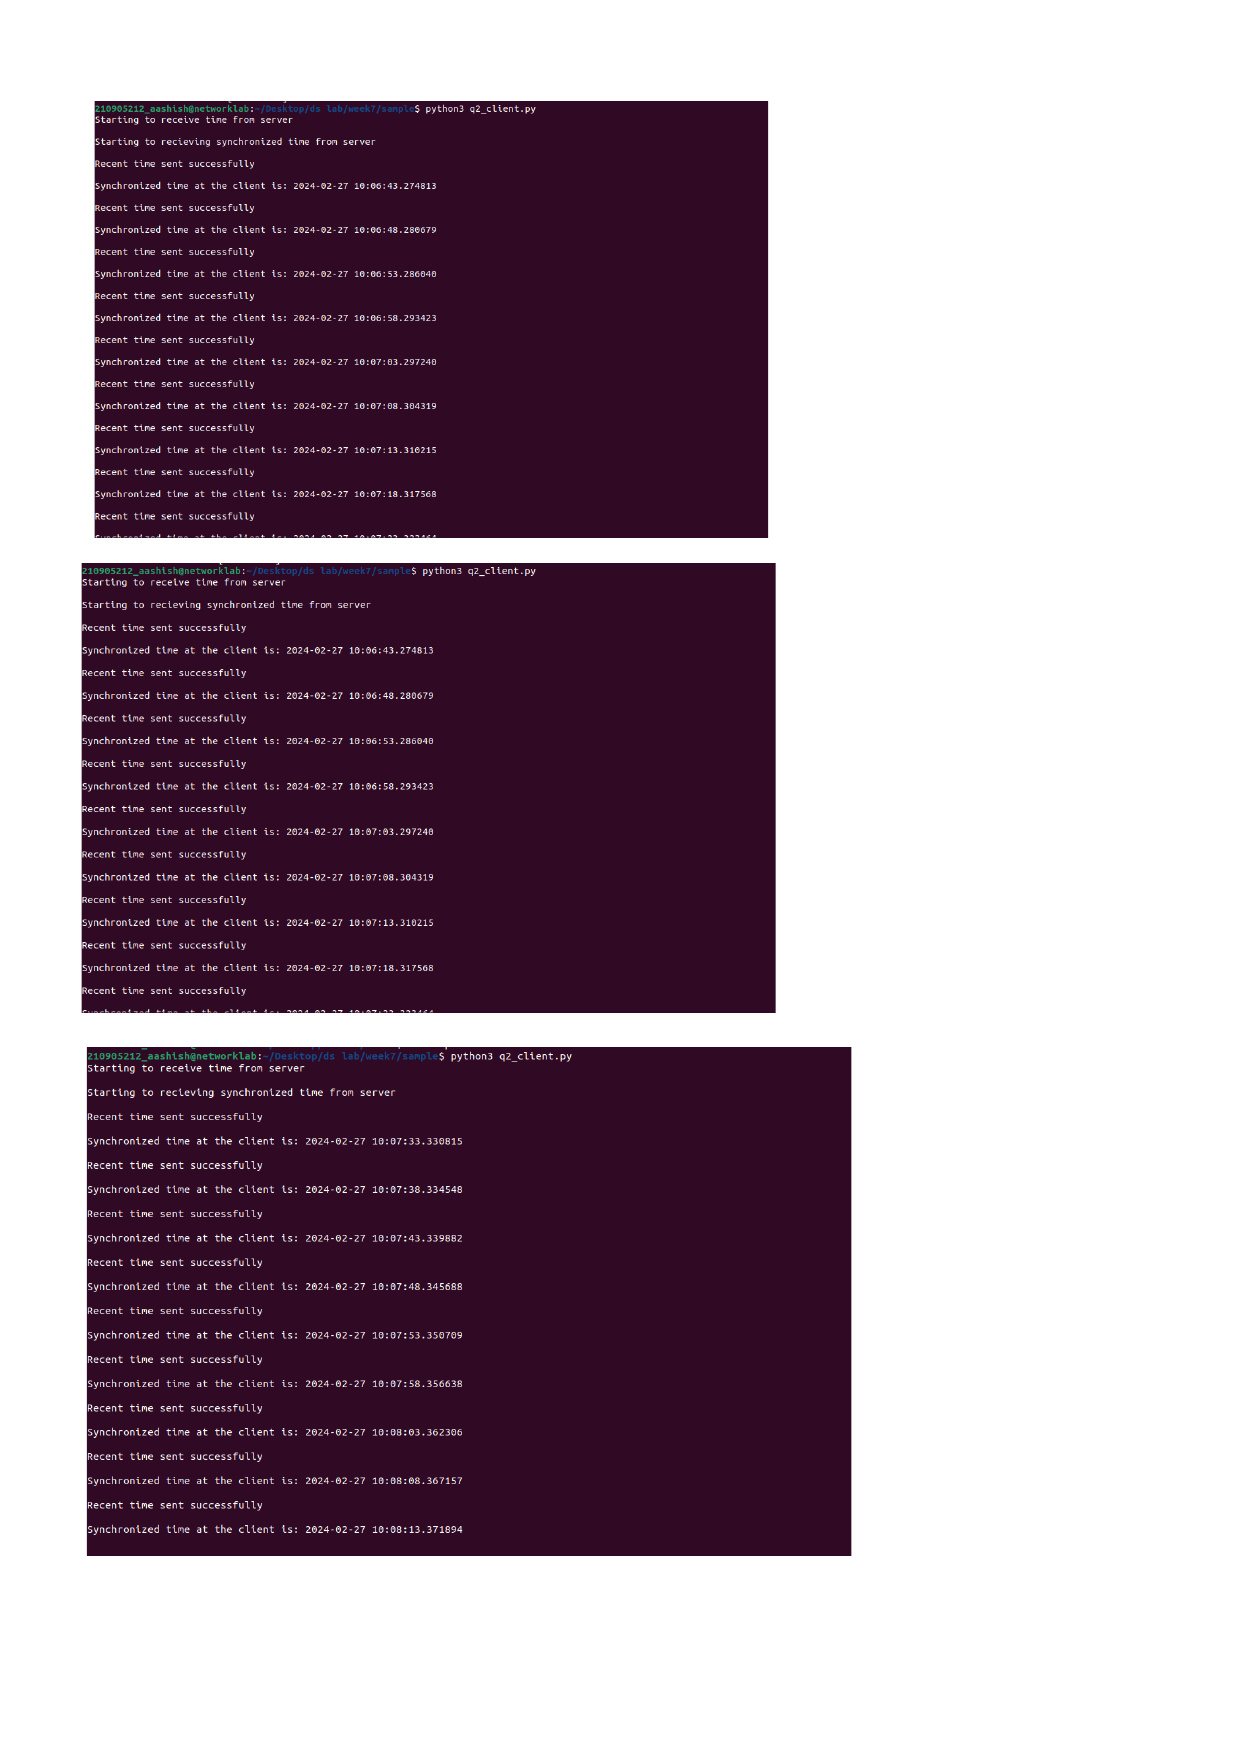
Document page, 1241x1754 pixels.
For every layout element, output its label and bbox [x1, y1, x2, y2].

picture [94, 101, 769, 538]
picture [86, 1047, 852, 1556]
picture [81, 563, 776, 1013]
